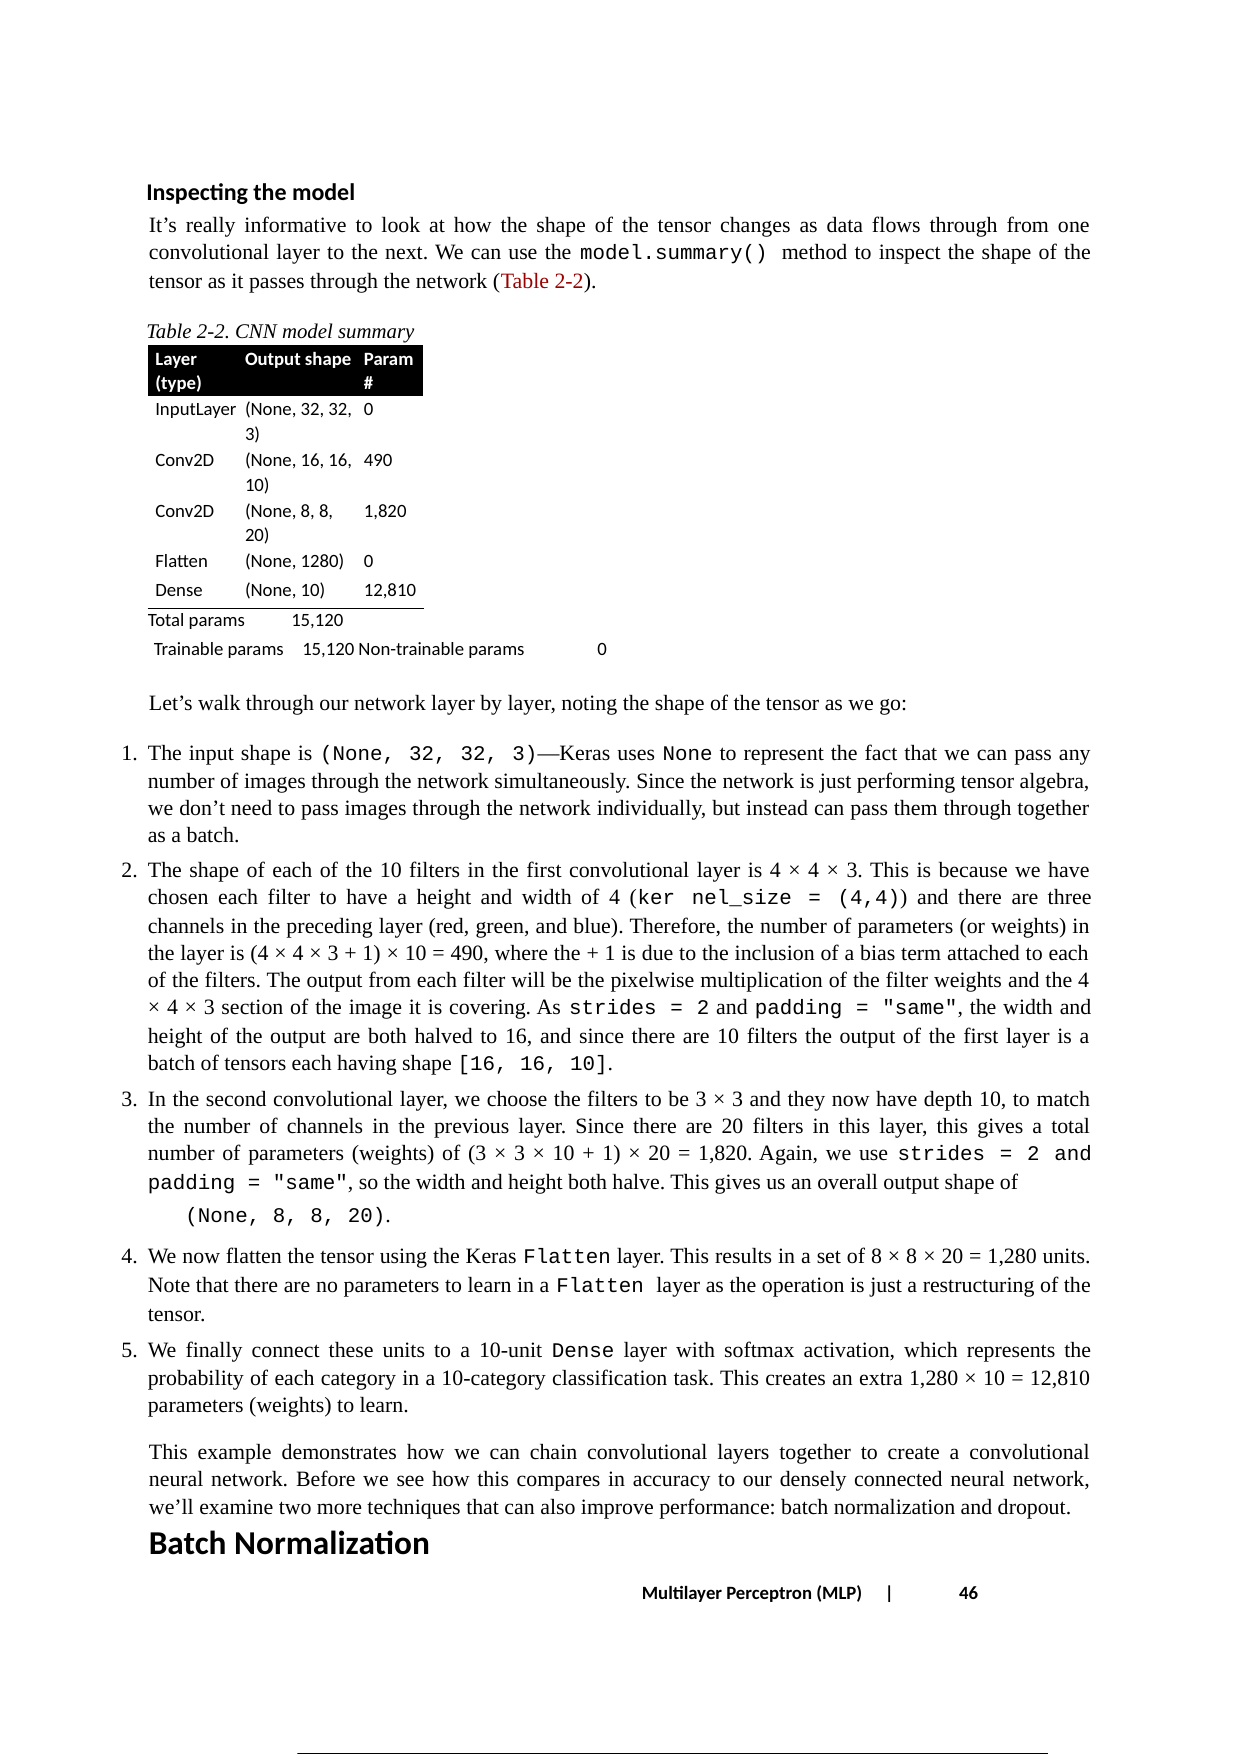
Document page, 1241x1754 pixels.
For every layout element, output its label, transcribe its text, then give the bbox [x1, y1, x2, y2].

text This example demonstrates how we can chain convolutional layers together to create a convolutional neural network. Before we see how this compares in accuracy to our densely connected neural network, we’ll examine two more techniques that can also improve performance: batch normalization and dropout. [149, 1439, 1092, 1519]
table_cell (None, 16, 16, 10) [245, 447, 364, 497]
table_cell Conv2D [148, 497, 245, 548]
table_cell 12,810 [364, 577, 423, 608]
table_header Layer (type) [148, 345, 245, 396]
table_cell (None, 32, 32, 3) [245, 396, 364, 447]
text Let’s walk through our network layer by layer, noting the shape of the tensor as we go: [149, 690, 1092, 715]
list The shape of each of the 10 filters in the first convolutional layer is 4 × 4 × 3. This is because we have chosen each filter to have a height and width of 4 (ker nel_size = (4,4)) and there are three channels in the preceding layer (red, green, and blue). Therefore, the number of parameters (or weights) in the layer is (4 × 4 × 3 + 1) × 10 = 490, where the + 1 is due to the inclusion of a bias term attached to each of the filters. The output from each filter will be the pixelwise multiplication of the filter weights and the 4 × 4 × 3 section of the image it is covering. As strides = 2 and padding = "same", the width and height of the output are both halved to 16, and since there are 10 filters the output of the first layer is a batch of tensors each having shape [16, 16, 10]. [121, 857, 1092, 1077]
list We now flatten the tensor using the Keras Flatten layer. This results in a set of 8 × 8 × 20 = 1,280 units. Note that there are no parameters to learn in a Flatten layer as the operation is just a restructuring of the tensor. [121, 1243, 1092, 1326]
table_cell (None, 1280) [245, 548, 364, 577]
table_cell 1,820 [364, 497, 423, 548]
text (None, 8, 8, 20). [185, 1202, 1093, 1228]
table_cell Conv2D [148, 447, 245, 497]
text Inspecting the model [146, 177, 1093, 206]
text It’s really informative to look at how the shape of the tensor changes as data flows through from one convolutional layer to the next. We can use the model.summary() method to inspect the shape of the tensor as it passes through the network (Table 2-2). [149, 212, 1092, 293]
table_header Output shape [245, 345, 364, 396]
text Batch Normalization [149, 1522, 1092, 1562]
table_cell Flatten [148, 548, 245, 577]
table_cell 0 [364, 548, 423, 577]
list We finally connect these units to a 10-unit Dense layer with softmax activation, which represents the probability of each category in a 10-category classification task. This creates an extra 1,280 × 10 = 12,810 parameters (weights) to learn. [121, 1337, 1092, 1418]
text Table 2-2. CNN model summary [146, 319, 1072, 343]
text Total params 15,120 [148, 608, 1093, 631]
list The input shape is (None, 32, 32, 3)—Keras uses None to represent the fact that we can pass any number of images through the network simultaneously. Since the network is just performing tensor algebra, we don’t need to pass images through the network individually, but instead can pass them through together as a batch. [121, 739, 1092, 848]
text Trainable params 15,120 Non-trainable params 0 [153, 637, 613, 660]
table_header Param # [364, 345, 423, 396]
list In the second convolutional layer, we choose the filters to be 3 × 3 and they now have depth 10, to match the number of channels in the previous layer. Since there are 20 filters in this layer, this gives a total number of parameters (weights) of (3 × 3 × 10 + 1) × 20 = 1,820. Again, we use strides = 2 and padding = "same", so the width and height both halve. This gives us an overall output shape of [121, 1086, 1092, 1196]
table_cell Dense [148, 577, 245, 608]
table_cell InputLayer [148, 396, 245, 447]
table_cell 0 [364, 396, 423, 447]
table_cell 490 [364, 447, 423, 497]
table_cell (None, 8, 8, 20) [245, 497, 364, 548]
table_cell (None, 10) [245, 577, 364, 608]
